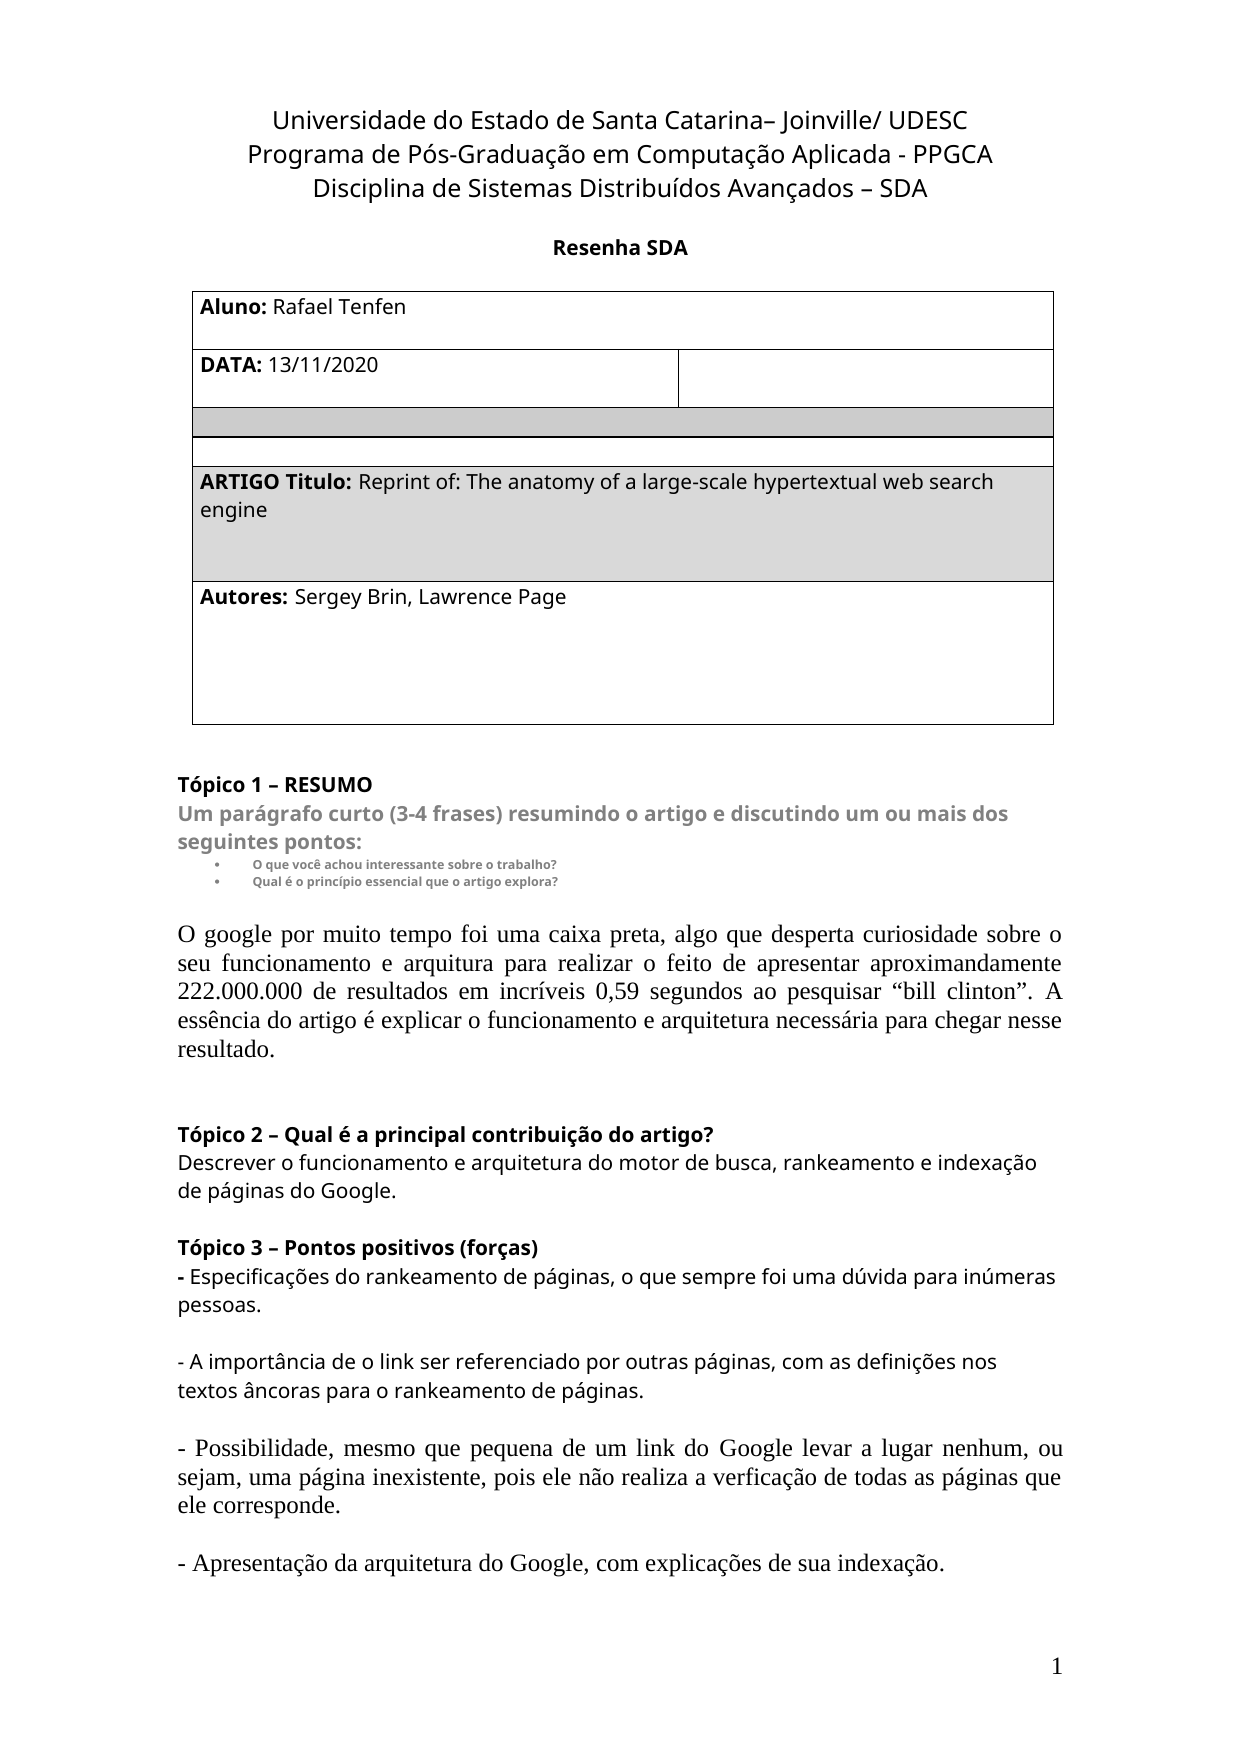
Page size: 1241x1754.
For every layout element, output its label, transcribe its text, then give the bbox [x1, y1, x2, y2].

subtitle Resenha SDA [177, 233, 1063, 262]
text Tópico 1 – RESUMO [177, 771, 1063, 799]
list O que você achou interessante sobre o trabalho? [215, 856, 1063, 873]
text Descrever o funcionamento e arquitetura do motor de busca, rankeamento e indexação de páginas do Google. [177, 1148, 1063, 1205]
text - Apresentação da arquitetura do Google, com explicações de sua indexação. [177, 1548, 1063, 1577]
text Tópico 2 – Qual é a principal contribuição do artigo? [177, 1120, 1063, 1148]
text Um parágrafo curto (3-4 frases) resumindo o artigo e discutindo um ou mais dos seguintes pontos: [177, 799, 1063, 856]
table_header Aluno: Rafael Tenfen [193, 292, 1053, 349]
table_cell [193, 438, 1053, 466]
text Tópico 3 – Pontos positivos (forças) [177, 1233, 1063, 1262]
text O google por muito tempo foi uma caixa preta, algo que desperta curiosidade sobre o seu funcionamento e arquitura para realizar o feito de apresentar aproximandamente 222.000.000 de resultados em incríveis 0,59 segundos ao pesquisar “bill clinton”. A essência do artigo é explicar o funcionamento e arquitetura necessária para chegar nesse resultado. [177, 919, 1063, 1063]
list Qual é o princípio essencial que o artigo explora? [215, 873, 1063, 890]
text - Possibilidade, mesmo que pequena de um link do Google levar a lugar nenhum, ou sejam, uma página inexistente, pois ele não realiza a verficação de todas as páginas que ele corresponde. [177, 1433, 1063, 1519]
text - Especificações do rankeamento de páginas, o que sempre foi uma dúvida para inúmeras pessoas. [177, 1262, 1063, 1319]
table_cell [193, 408, 1053, 436]
text - A importância de o link ser referenciado por outras páginas, com as definições nos textos âncoras para o rankeamento de páginas. [177, 1347, 1063, 1404]
table_cell DATA: 13/11/2020 [193, 350, 678, 407]
table_cell ARTIGO Titulo: Reprint of: The anatomy of a large-scale hypertextual web search engine [193, 467, 1053, 581]
table_cell [679, 350, 1053, 407]
table_cell Autores: Sergey Brin, Lawrence Page [193, 582, 1053, 724]
